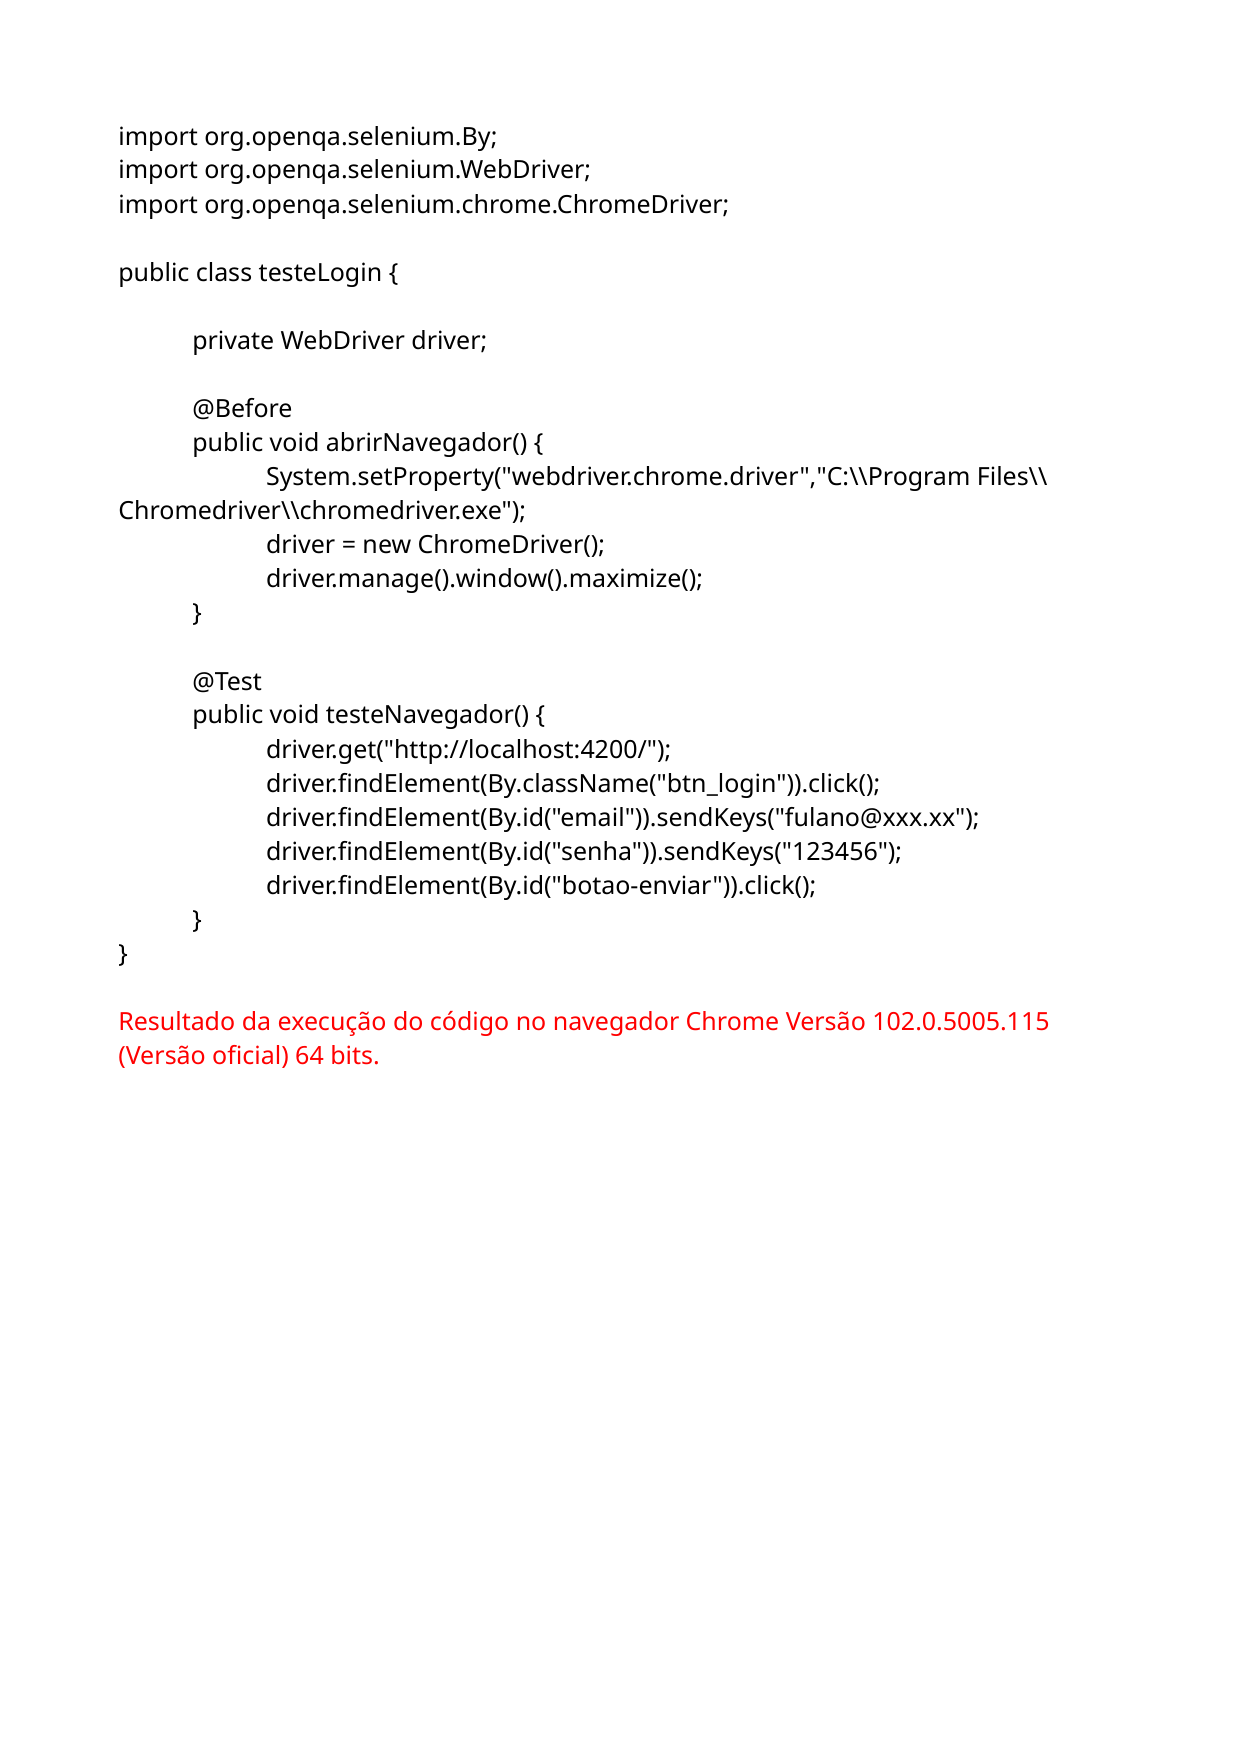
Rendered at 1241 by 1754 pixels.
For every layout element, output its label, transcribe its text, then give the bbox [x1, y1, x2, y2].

text Resultado da execução do código no navegador Chrome Versão 102.0.5005.115 (Versão oficial) 64 bits. [118, 1004, 1122, 1072]
text driver.get("http://localhost:4200/"); [118, 731, 1122, 765]
text } [118, 936, 1122, 970]
text public void abrirNavegador() { [118, 425, 1122, 459]
text driver = new ChromeDriver(); [118, 527, 1122, 561]
text import org.openqa.selenium.WebDriver; [118, 152, 1122, 186]
text driver.findElement(By.className("btn_login")).click(); [118, 765, 1122, 799]
text driver.manage().window().maximize(); [118, 561, 1122, 595]
text System.setProperty("webdriver.chrome.driver","C:\\Program Files\\Chromedriver\\chromedriver.exe"); [118, 459, 1122, 527]
text private WebDriver driver; [118, 322, 1122, 357]
text } [118, 902, 1122, 936]
text driver.findElement(By.id("senha")).sendKeys("123456"); [118, 833, 1122, 867]
text import org.openqa.selenium.chrome.ChromeDriver; [118, 186, 1122, 220]
text public void testeNavegador() { [118, 697, 1122, 731]
text @Test [118, 663, 1122, 697]
text driver.findElement(By.id("email")).sendKeys("fulano@xxx.xx"); [118, 799, 1122, 833]
text public class testeLogin { [118, 254, 1122, 288]
text @Before [118, 391, 1122, 425]
text } [118, 595, 1122, 629]
text driver.findElement(By.id("botao-enviar")).click(); [118, 867, 1122, 902]
text import org.openqa.selenium.By; [118, 118, 1122, 152]
